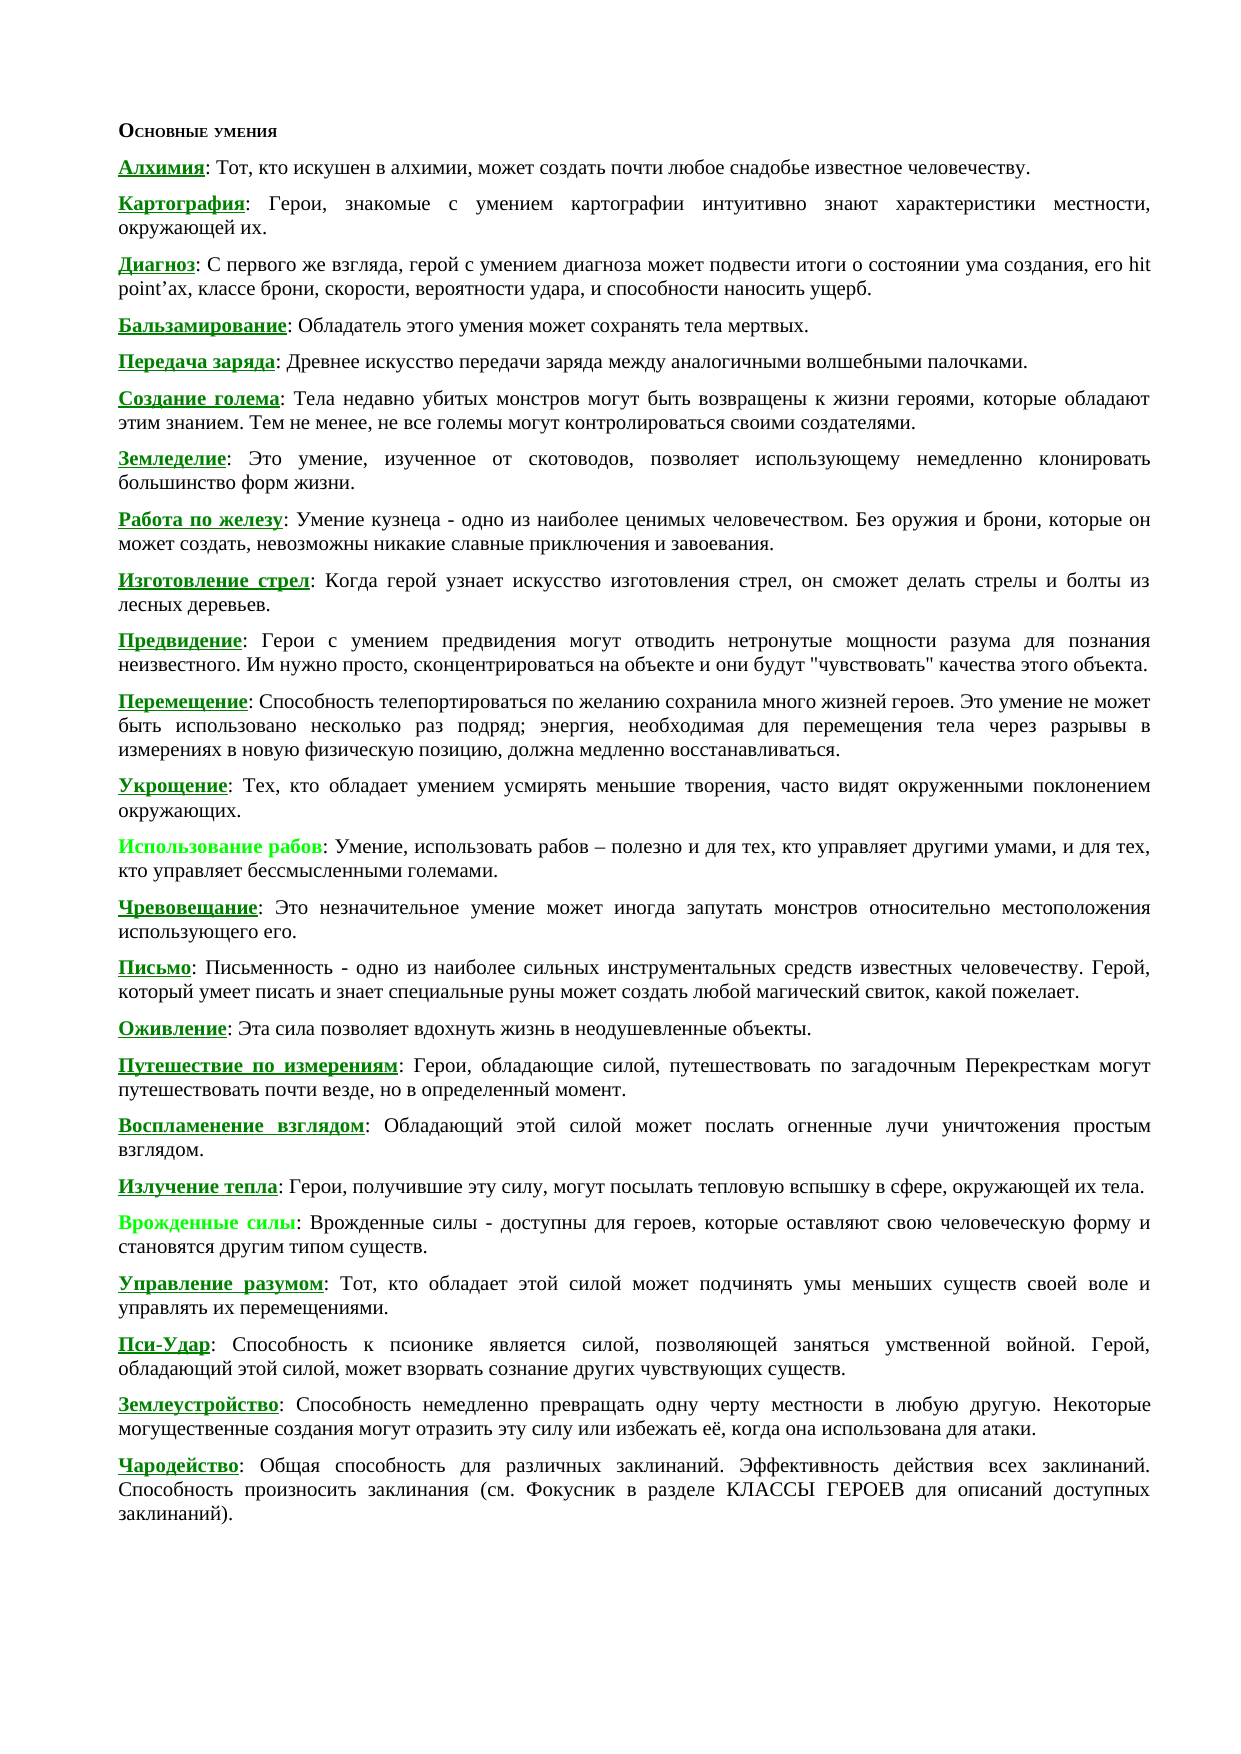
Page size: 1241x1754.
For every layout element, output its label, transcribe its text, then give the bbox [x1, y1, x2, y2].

text Землеустройство: Способность немедленно превращать одну черту местности в любую другую. Некоторые могущественные создания могут отразить эту силу или избежать её, когда она использована для атаки. [118, 1392, 1152, 1440]
text Управление разумом: Тот, кто обладает этой силой может подчинять умы меньших существ своей воле и управлять их перемещениями. [118, 1271, 1152, 1319]
text Алхимия: Тот, кто искушен в алхимии, может создать почти любое снадобье известное человечеству. [118, 155, 1152, 179]
text Предвидение: Герои с умением предвидения могут отводить нетронутые мощности разума для познания неизвестного. Им нужно просто, сконцентрироваться на объекте и они будут "чувствовать" качества этого объекта. [118, 628, 1152, 676]
text Бальзамирование: Обладатель этого умения может сохранять тела мертвых. [118, 312, 1152, 337]
text Перемещение: Способность телепортироваться по желанию сохранила много жизней героев. Это умение не может быть использовано несколько раз подряд; энергия, необходимая для перемещения тела через разрывы в измерениях в новую физическую позицию, должна медленно восстанавливаться. [118, 689, 1152, 761]
text Диагноз: С первого же взгляда, герой с умением диагноза может подвести итоги о состоянии ума создания, его hit point’ах, классе брони, скорости, вероятности удара, и способности наносить ущерб. [118, 252, 1152, 300]
subtitle Основные умения [118, 118, 1152, 142]
text Работа по железу: Умение кузнеца - одно из наиболее ценимых человечеством. Без оружия и брони, которые он может создать, невозможны никакие славные приключения и завоевания. [118, 507, 1152, 555]
text Чревовещание: Это незначительное умение может иногда запутать монстров относительно местоположения использующего его. [118, 895, 1152, 943]
text Использование рабов: Умение, использовать рабов – полезно и для тех, кто управляет другими умами, и для тех, кто управляет бессмысленными големами. [118, 834, 1152, 882]
text Врожденные силы: Врожденные силы - доступны для героев, которые оставляют свою человеческую форму и становятся другим типом существ. [118, 1210, 1152, 1258]
text Письмо: Письменность - одно из наиболее сильных инструментальных средств известных человечеству. Герой, который умеет писать и знает специальные руны может создать любой магический свиток, какой пожелает. [118, 955, 1152, 1003]
text Излучение тепла: Герои, получившие эту силу, могут посылать тепловую вспышку в сфере, окружающей их тела. [118, 1174, 1152, 1198]
text Оживление: Эта сила позволяет вдохнуть жизнь в неодушевленные объекты. [118, 1016, 1152, 1040]
text Пси-Удар: Способность к псионике является силой, позволяющей заняться умственной войной. Герой, обладающий этой силой, может взорвать сознание других чувствующих существ. [118, 1332, 1152, 1380]
text Изготовление стрел: Когда герой узнает искусство изготовления стрел, он сможет делать стрелы и болты из лесных деревьев. [118, 567, 1152, 616]
text Чародейство: Общая способность для различных заклинаний. Эффективность действия всех заклинаний. Способность произносить заклинания (см. Фокусник в разделе КЛАССЫ ГЕРОЕВ для описаний доступных заклинаний). [118, 1453, 1152, 1525]
text Создание голема: Тела недавно убитых монстров могут быть возвращены к жизни героями, которые обладают этим знанием. Тем не менее, не все големы могут контролироваться своими создателями. [118, 386, 1152, 434]
text Земледелие: Это умение, изученное от скотоводов, позволяет использующему немедленно клонировать большинство форм жизни. [118, 446, 1152, 494]
text Картография: Герои, знакомые с умением картографии интуитивно знают характеристики местности, окружающей их. [118, 191, 1152, 239]
text Путешествие по измерениям: Герои, обладающие силой, путешествовать по загадочным Перекресткам могут путешествовать почти везде, но в определенный момент. [118, 1052, 1152, 1101]
text Воспламенение взглядом: Обладающий этой силой может послать огненные лучи уничтожения простым взглядом. [118, 1113, 1152, 1161]
text Укрощение: Тех, кто обладает умением усмирять меньшие творения, часто видят окруженными поклонением окружающих. [118, 773, 1152, 822]
text Передача заряда: Древнее искусство передачи заряда между аналогичными волшебными палочками. [118, 349, 1152, 373]
